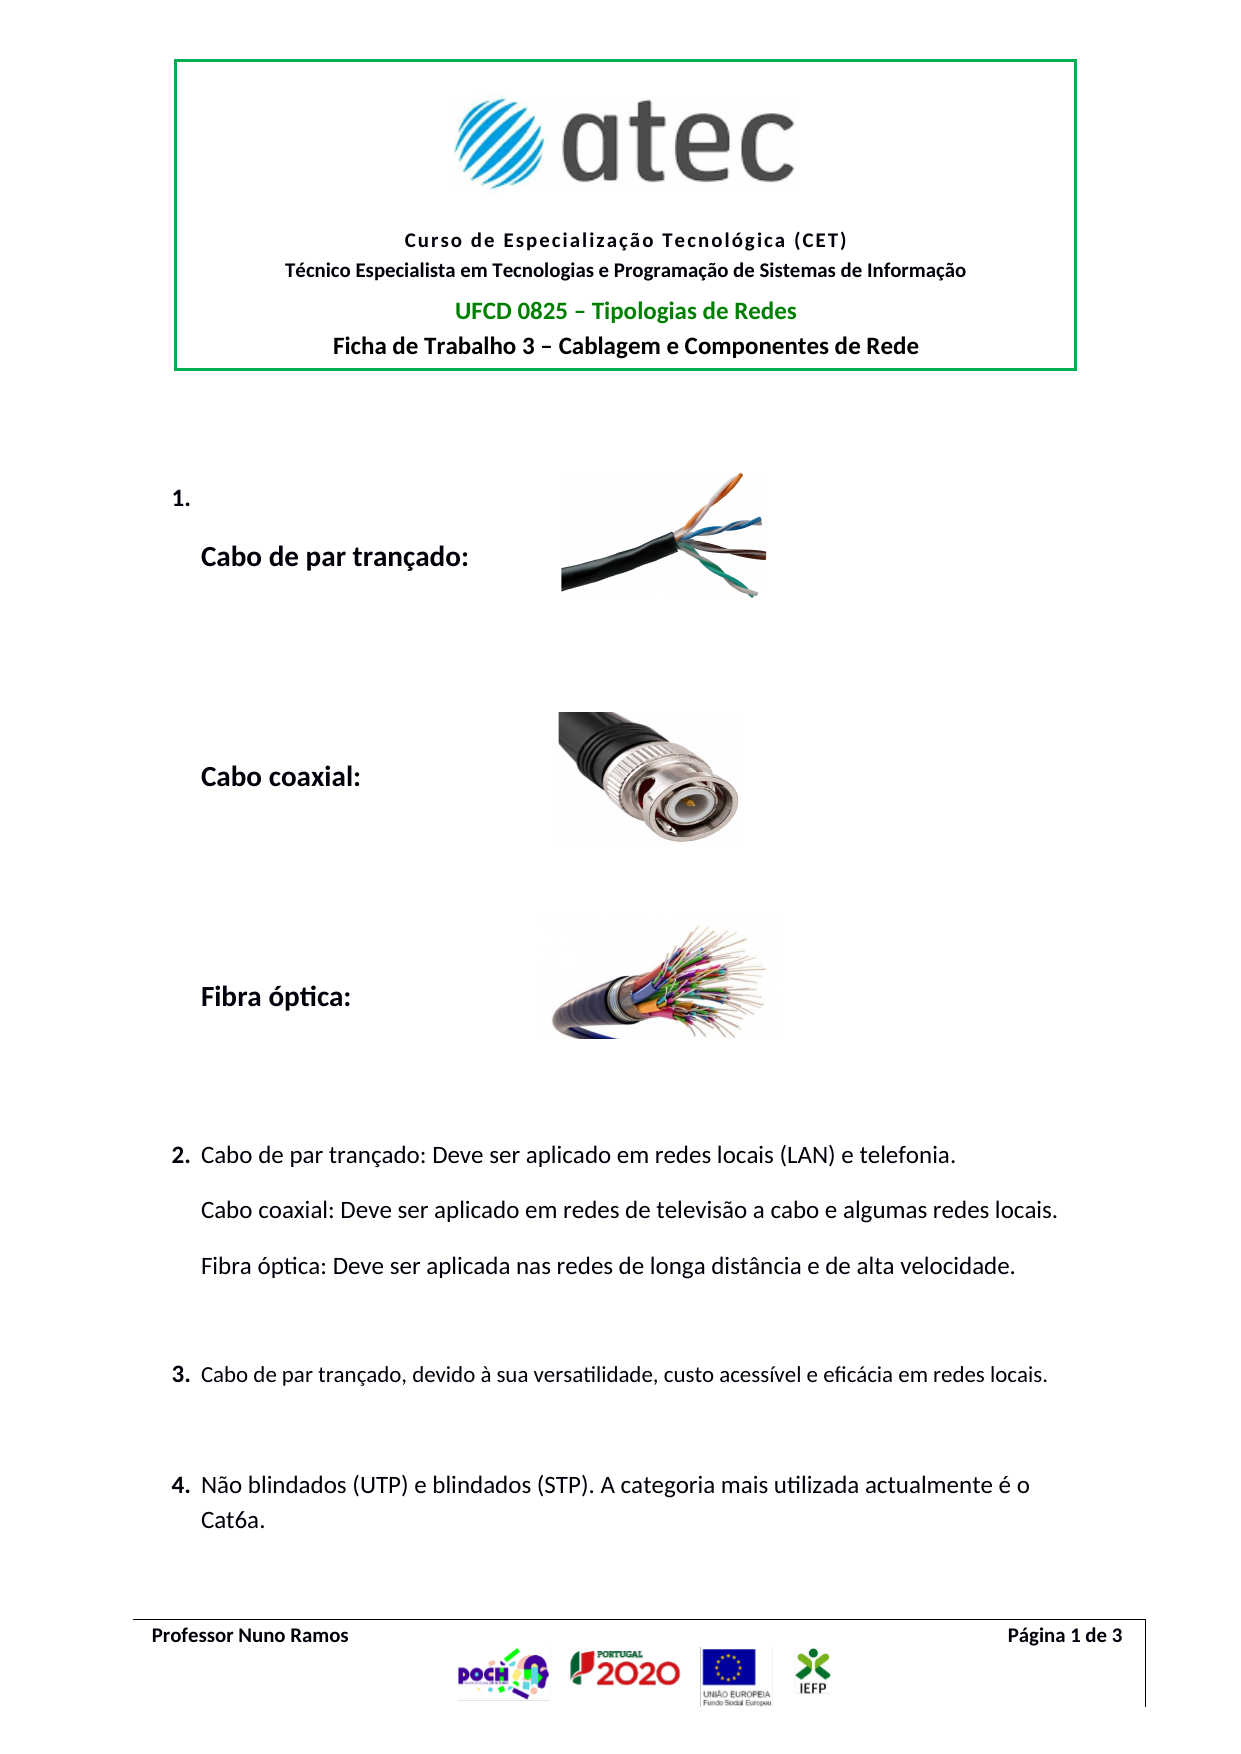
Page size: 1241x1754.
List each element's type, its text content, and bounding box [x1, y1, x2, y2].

picture [539, 915, 781, 1039]
list Cabo de par trançado: [171, 538, 561, 573]
list [739, 758, 1063, 793]
picture [458, 1647, 831, 1707]
list Não blindados (UTP) e blindados (STP). A categoria mais utilizada actualmente é o Cat6a. [171, 1470, 1063, 1535]
table_header Curso de Especialização Tecnológica (CET) Técnico Especialista em Tecnologias e Programação de Sistemas de Informação UFCD 0825 – Tipologias de Redes Ficha de Trabalho 3 – Cablagem e Componentes de Rede [177, 62, 1074, 368]
list [767, 538, 1063, 573]
list Cabo coaxial: [171, 758, 558, 793]
list Cabo de par trançado: Deve ser aplicado em redes locais (LAN) e telefonia. [171, 1139, 1063, 1169]
picture [561, 473, 767, 598]
picture [453, 81, 798, 207]
picture [558, 712, 739, 844]
list Cabo de par trançado, devido à sua versatilidade, custo acessível e eficácia em redes locais. [171, 1358, 1063, 1389]
list [781, 978, 1063, 1013]
list Fibra óptica: Deve ser aplicada nas redes de longa distância e de alta velocidade. [171, 1250, 1063, 1281]
list Cabo coaxial: Deve ser aplicado em redes de televisão a cabo e algumas redes locais. [171, 1194, 1063, 1225]
list Fibra óptica: [171, 978, 539, 1013]
